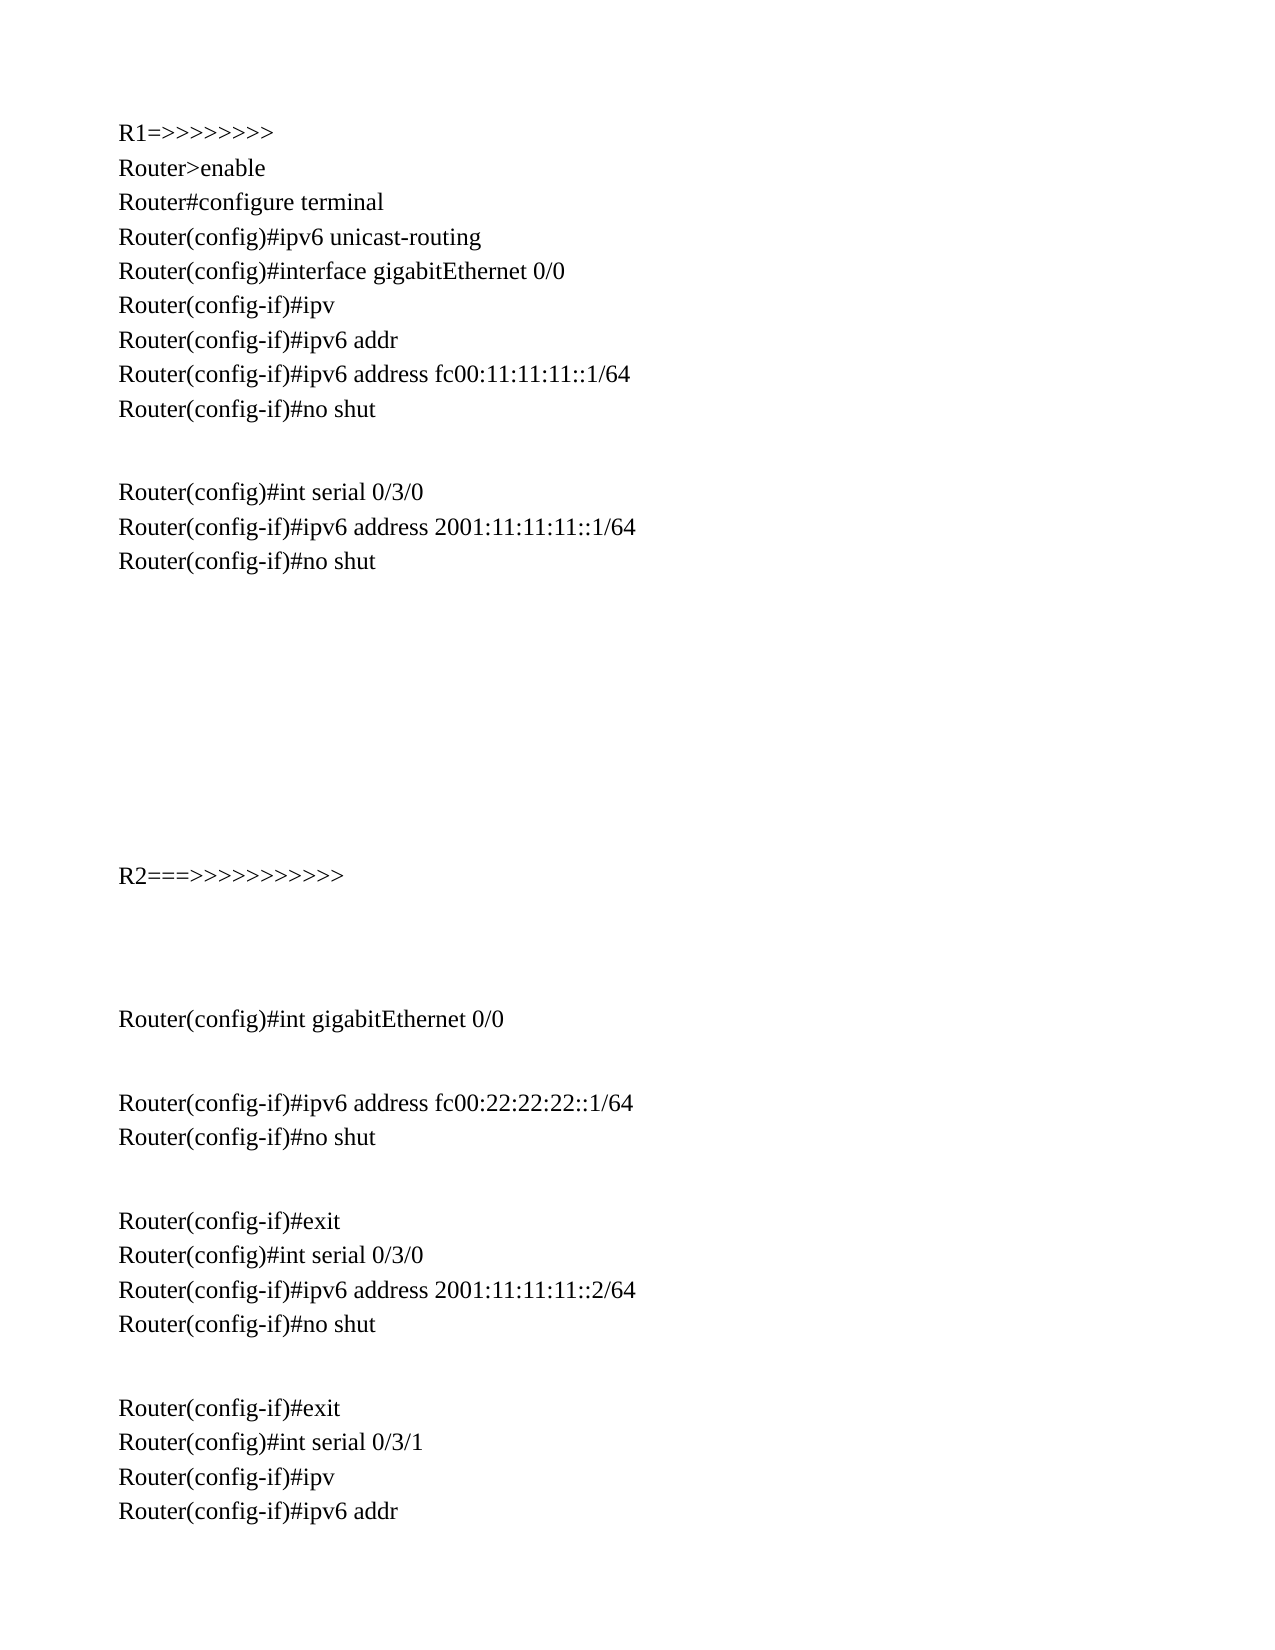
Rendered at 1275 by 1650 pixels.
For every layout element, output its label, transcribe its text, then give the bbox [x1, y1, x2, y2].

text Router(config-if)#exit [118, 1206, 1157, 1235]
text Router(config-if)#no shut [118, 394, 1157, 423]
text Router(config-if)#ipv6 address 2001:11:11:11::1/64 [118, 512, 1157, 541]
text R1=>>>>>>>> [118, 118, 1157, 147]
text Router(config)#int gigabitEthernet 0/0 [118, 1004, 1157, 1033]
text Router(config-if)#ipv6 address fc00:11:11:11::1/64 [118, 359, 1157, 388]
text Router(config)#int serial 0/3/0 [118, 477, 1157, 506]
text Router(config-if)#ipv6 address 2001:11:11:11::2/64 [118, 1275, 1157, 1304]
text Router(config)#int serial 0/3/1 [118, 1427, 1157, 1456]
text Router(config)#interface gigabitEthernet 0/0 [118, 256, 1157, 285]
text R2===>>>>>>>>>>> [118, 861, 1157, 889]
text Router(config-if)#ipv6 addr [118, 1496, 1157, 1525]
text Router(config-if)#ipv [118, 1462, 1157, 1491]
text Router#configure terminal [118, 187, 1157, 216]
text Router(config-if)#ipv6 addr [118, 325, 1157, 354]
text Router(config-if)#ipv [118, 291, 1157, 319]
text Router(config)#int serial 0/3/0 [118, 1241, 1157, 1269]
text Router(config-if)#ipv6 address fc00:22:22:22::1/64 [118, 1088, 1157, 1117]
text Router(config-if)#no shut [118, 546, 1157, 575]
text Router(config-if)#no shut [118, 1309, 1157, 1338]
text Router(config-if)#no shut [118, 1122, 1157, 1151]
text Router(config)#ipv6 unicast-routing [118, 222, 1157, 250]
text Router>enable [118, 153, 1157, 181]
text Router(config-if)#exit [118, 1393, 1157, 1422]
